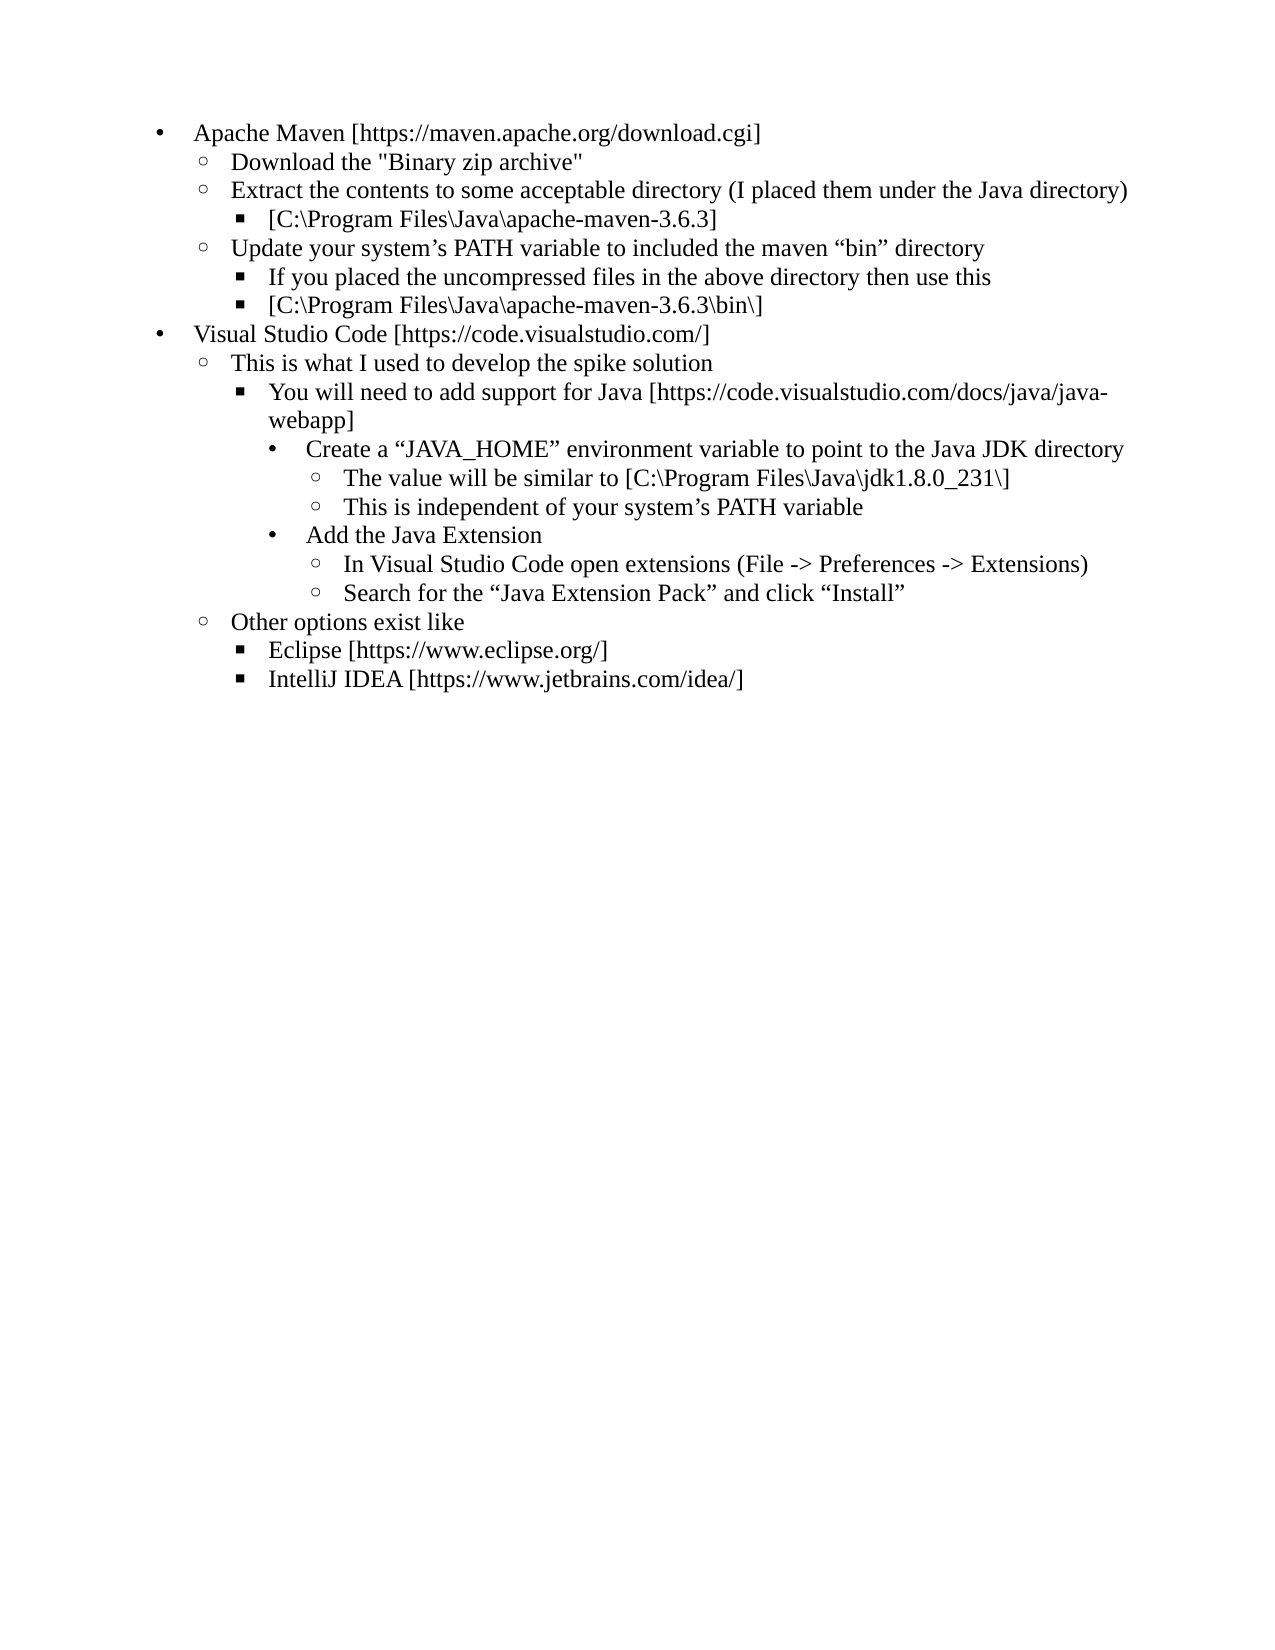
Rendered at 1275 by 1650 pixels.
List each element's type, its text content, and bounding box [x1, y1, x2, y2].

list You will need to add support for Java [https://code.visualstudio.com/docs/java/java-webapp] [231, 377, 1157, 434]
list This is what I used to develop the spike solution [193, 348, 1157, 377]
list Create a “JAVA_HOME” environment variable to point to the Java JDK directory [268, 434, 1157, 463]
list Eclipse [https://www.eclipse.org/] [231, 636, 1157, 664]
list Apache Maven [https://maven.apache.org/download.cgi] [156, 118, 1157, 147]
list [C:\Program Files\Java\apache-maven-3.6.3] [231, 204, 1157, 233]
list The value will be similar to [C:\Program Files\Java\jdk1.8.0_231\] [306, 463, 1157, 492]
list Update your system’s PATH variable to included the maven “bin” directory [193, 233, 1157, 262]
list IntelliJ IDEA [https://www.jetbrains.com/idea/] [231, 664, 1157, 693]
list This is independent of your system’s PATH variable [306, 492, 1157, 521]
list Download the "Binary zip archive" [193, 147, 1157, 176]
list Search for the “Java Extension Pack” and click “Install” [306, 578, 1157, 607]
list [C:\Program Files\Java\apache-maven-3.6.3\bin\] [231, 291, 1157, 319]
list Add the Java Extension [268, 521, 1157, 549]
list Extract the contents to some acceptable directory (I placed them under the Java directory) [193, 176, 1157, 204]
list If you placed the uncompressed files in the above directory then use this [231, 262, 1157, 291]
list Other options exist like [193, 607, 1157, 636]
list In Visual Studio Code open extensions (File -> Preferences -> Extensions) [306, 549, 1157, 578]
list Visual Studio Code [https://code.visualstudio.com/] [156, 319, 1157, 348]
